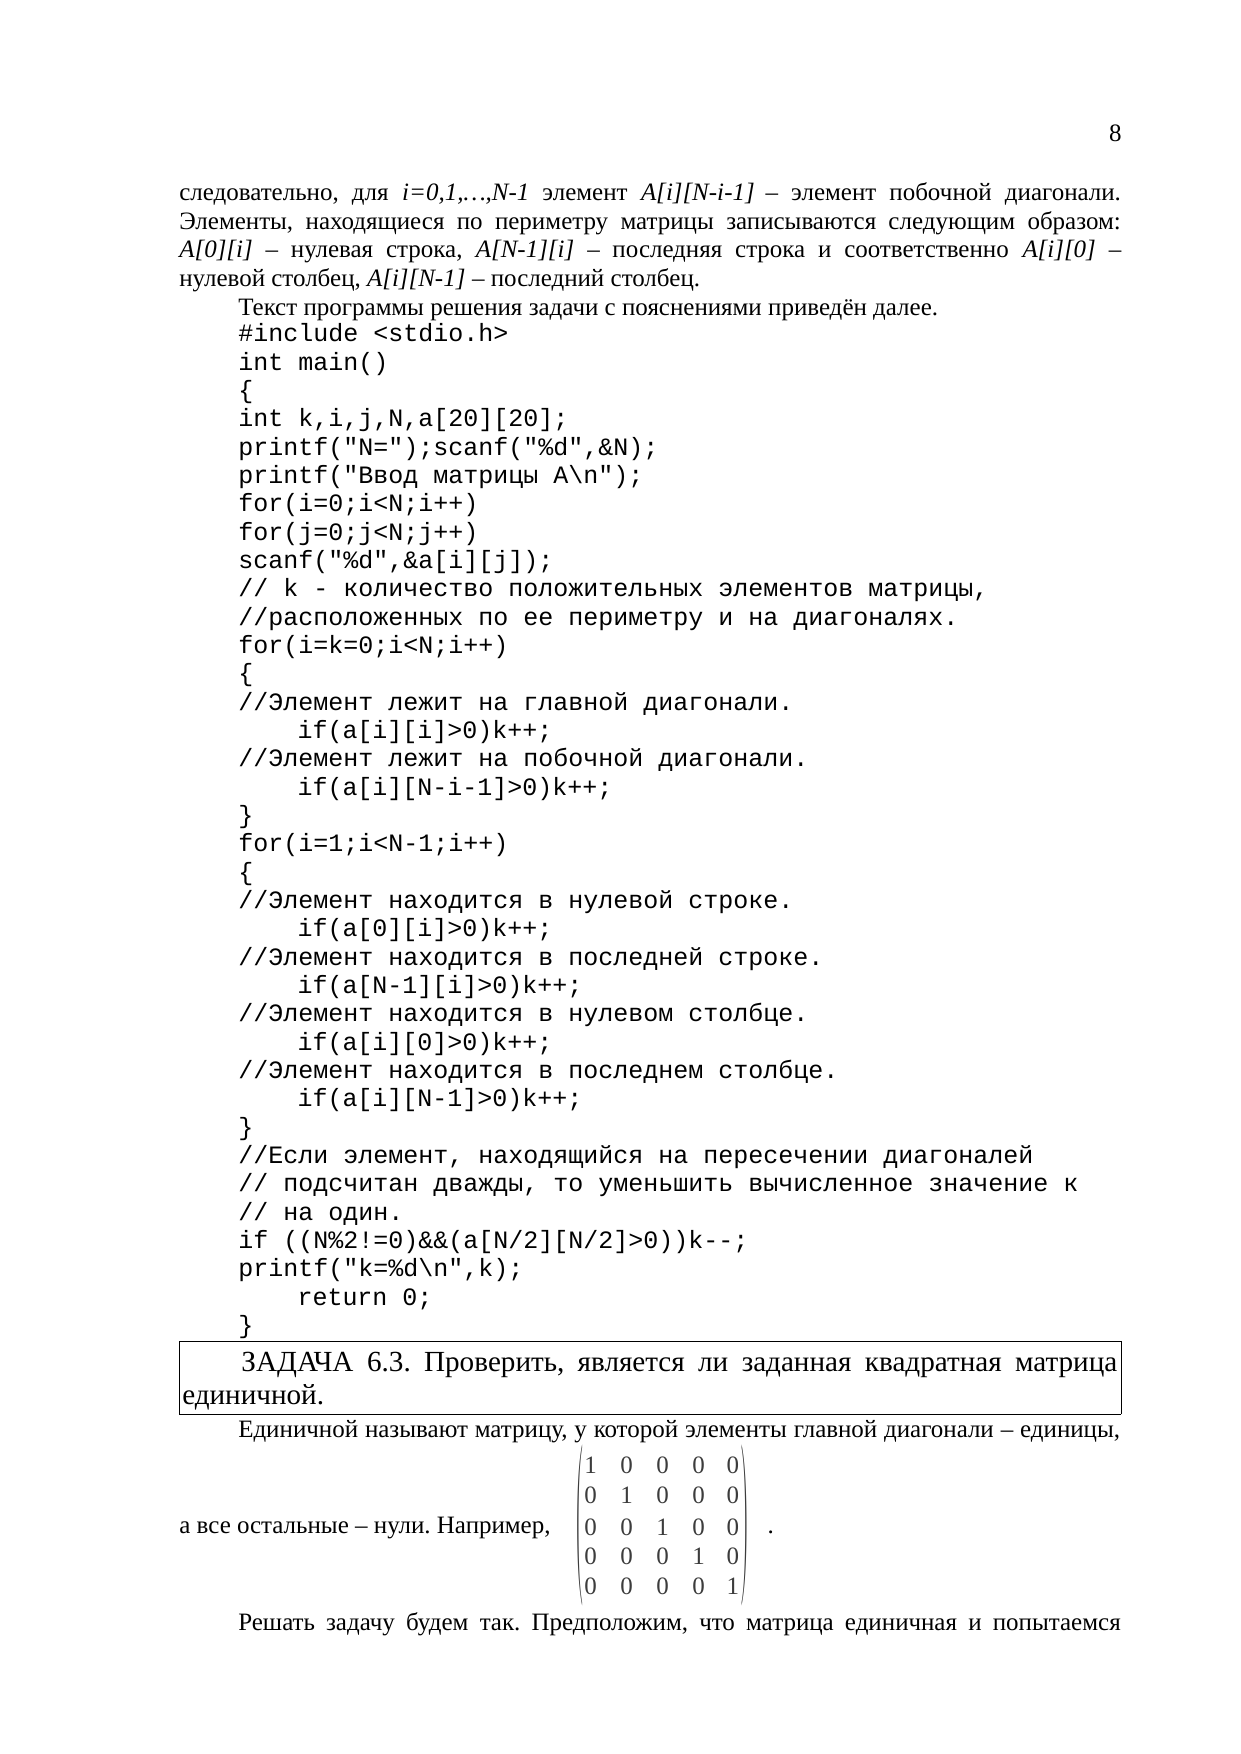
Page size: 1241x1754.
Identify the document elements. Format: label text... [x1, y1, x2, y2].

text printf("k=%d\n",k); [238, 1256, 1121, 1284]
text } [238, 802, 1121, 831]
text // на один. [238, 1199, 1121, 1227]
text printf("Ввод матрицы A\n"); [238, 462, 1121, 491]
text // подсчитан дважды, то уменьшить вычисленное значение к [238, 1171, 1121, 1199]
text } [238, 1114, 1121, 1142]
text scanf("%d",&a[i][j]); [238, 547, 1121, 576]
text int k,i,j,N,a[20][20]; [238, 406, 1121, 434]
text следовательно, для i=0,1,…,N-1 элемент А[i][N-i-1] – элемент побочной диагонали. Элементы, находящиеся по периметру матрицы записываются следующим образом: А[0][i] – нулевая строка, А[N-1][i] – последняя строка и соответственно А[i][0] – нулевой столбец, А[i][N-1] – последний столбец. [179, 177, 1121, 292]
text for(j=0;j<N;j++) [238, 519, 1121, 547]
text for(i=k=0;i<N;i++) [238, 632, 1121, 661]
text //Элемент находится в нулевом столбце. [238, 1001, 1121, 1029]
text return 0; [238, 1284, 1121, 1312]
text for(i=0;i<N;i++) [238, 491, 1121, 519]
text } [238, 1312, 1121, 1341]
text if ((N%2!=0)&&(a[N/2][N/2]>0))k--; [238, 1227, 1121, 1256]
text if(a[0][i]>0)k++; [238, 916, 1121, 944]
text //Элемент лежит на главной диагонали. [238, 689, 1121, 717]
text //Элемент находится в последней строке. [238, 944, 1121, 972]
text { [238, 377, 1121, 406]
text if(a[N-1][i]>0)k++; [238, 972, 1121, 1001]
text Единичной называют матрицу, у которой элементы главной диагонали – единицы, а все остальные – нули. Например, . [179, 1415, 1121, 1607]
text ЗАДАЧА 6.3. Проверить, является ли заданная квадратная матрица единичной. [180, 1342, 1121, 1414]
text //Элемент находится в нулевой строке. [238, 887, 1121, 916]
text #include <stdio.h> [238, 321, 1121, 349]
text if(a[i][N-i-1]>0)k++; [238, 774, 1121, 802]
text Текст программы решения задачи с пояснениями приведён далее. [179, 292, 1121, 321]
text if(a[i][i]>0)k++; [238, 717, 1121, 746]
text { [238, 661, 1121, 689]
text for(i=1;i<N-1;i++) [238, 831, 1121, 859]
text //Элемент находится в последнем столбце. [238, 1057, 1121, 1086]
text if(a[i][N-1]>0)k++; [238, 1086, 1121, 1114]
text Решать задачу будем так. Предположим, что матрица единичная и попытаемся [179, 1607, 1121, 1635]
text //Если элемент, находящийся на пересечении диагоналей [238, 1142, 1121, 1171]
text int main() [238, 349, 1121, 377]
text if(a[i][0]>0)k++; [238, 1029, 1121, 1057]
text { [238, 859, 1121, 887]
text // k - количество положительных элементов матрицы, //расположенных по ее периметру и на диагоналях. [238, 576, 1121, 632]
text //Элемент лежит на побочной диагонали. [238, 746, 1121, 774]
text printf("N=");scanf("%d",&N); [238, 434, 1121, 462]
